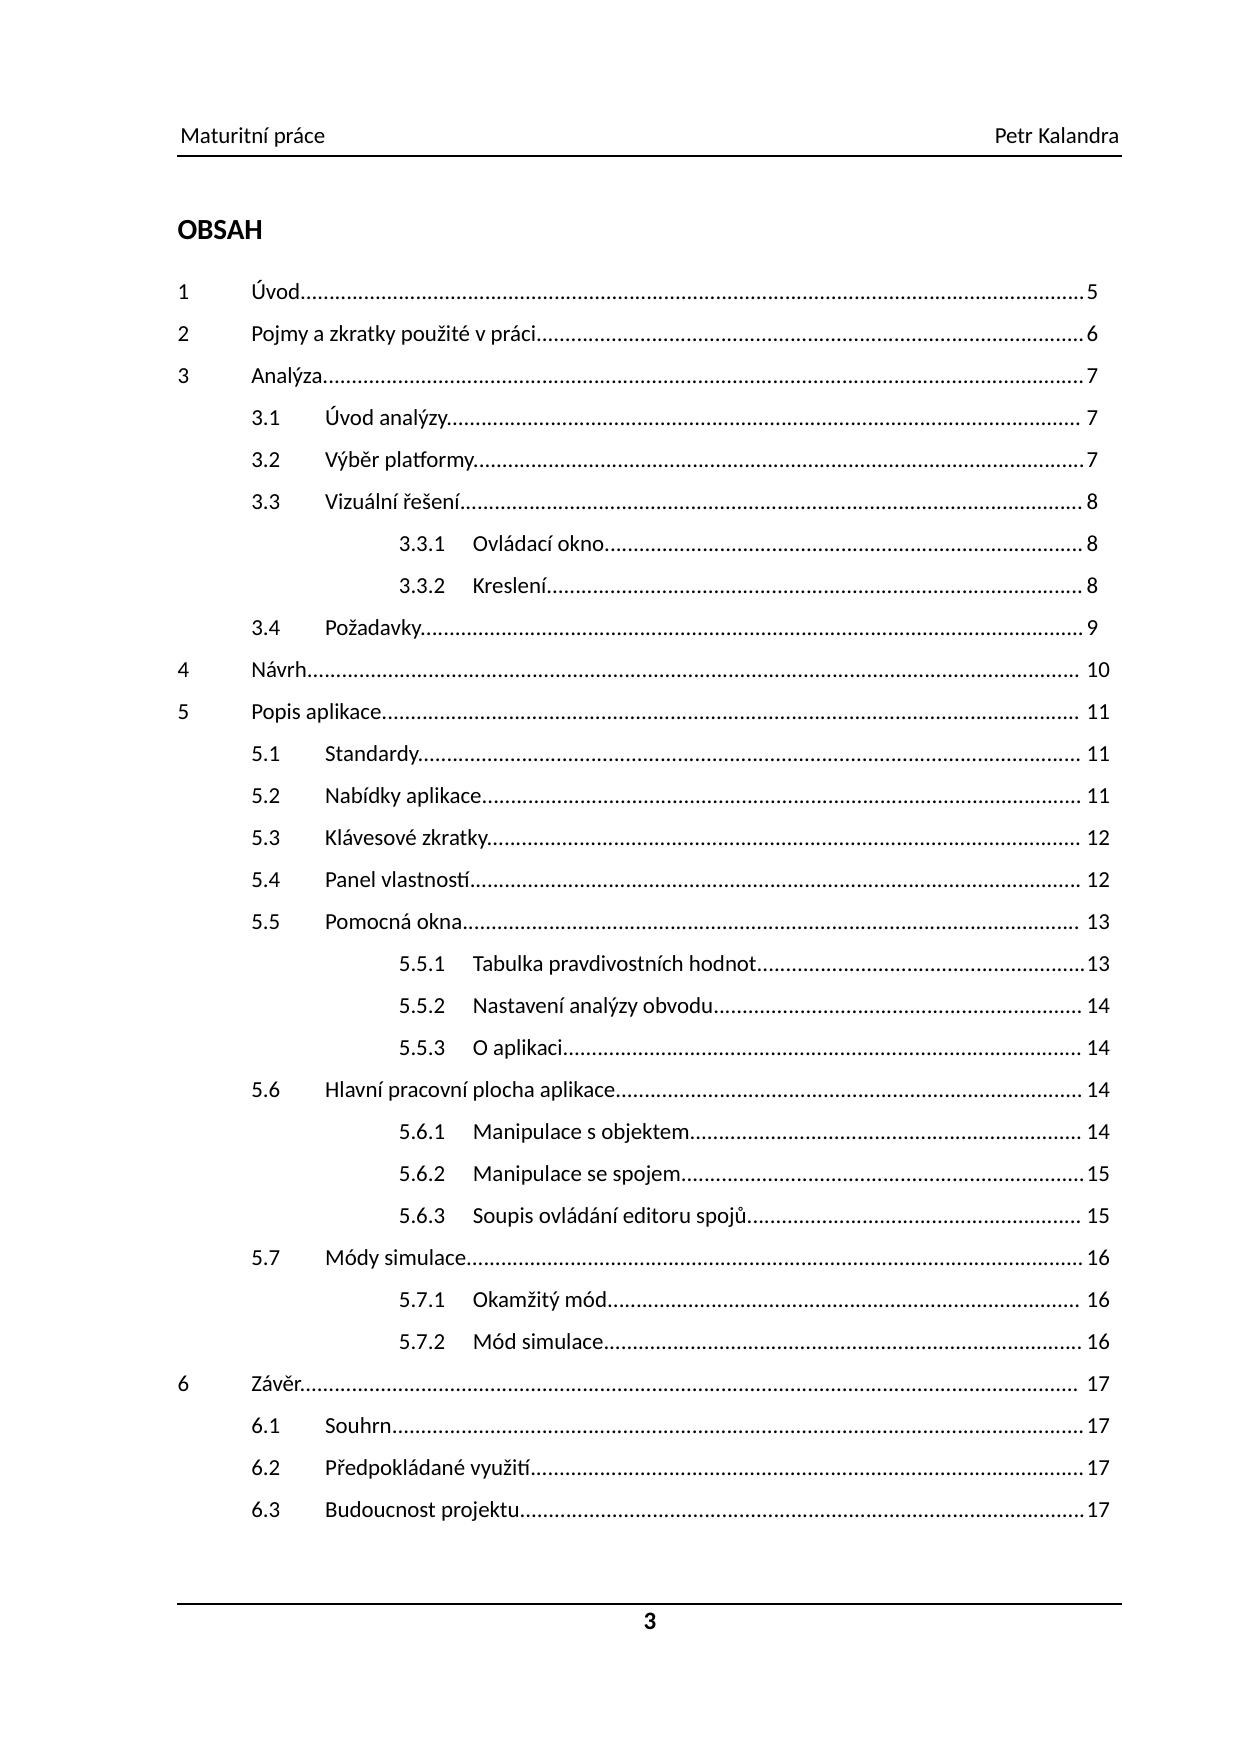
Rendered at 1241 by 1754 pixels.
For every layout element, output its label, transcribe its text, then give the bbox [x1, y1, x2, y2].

table_header 5 6 7 7 7 8 8 8 9 10 11 11 11 12 12 13 13 14 14 14 14 15 15 16 16 16 17 17 17 17 [1086, 278, 1122, 1535]
subtitle OBSAH [177, 211, 1122, 247]
table_header 1 Úvod........................................................................................................................................ 2 Pojmy a zkratky použité v práci............................................................................................... 3 Analýza.................................................................................................................................... 3.1 Úvod analýzy.............................................................................................................. 3.2 Výběr platformy.......................................................................................................... 3.3 Vizuální řešení............................................................................................................ 3.3.1 Ovládací okno................................................................................... 3.3.2 Kreslení............................................................................................. 3.4 Požadavky................................................................................................................... 4 Návrh...................................................................................................................................... 5 Popis aplikace......................................................................................................................... 5.1 Standardy................................................................................................................... 5.2 Nabídky aplikace........................................................................................................ 5.3 Klávesové zkratky....................................................................................................... 5.4 Panel vlastností.......................................................................................................... 5.5 Pomocná okna........................................................................................................... 5.5.1 Tabulka pravdivostních hodnot......................................................... 5.5.2 Nastavení analýzy obvodu................................................................ 5.5.3 O aplikaci.......................................................................................... 5.6 Hlavní pracovní plocha aplikace................................................................................. 5.6.1 Manipulace s objektem.................................................................... 5.6.2 Manipulace se spojem...................................................................... 5.6.3 Soupis ovládání editoru spojů.......................................................... 5.7 Módy simulace........................................................................................................... 5.7.1 Okamžitý mód.................................................................................. 5.7.2 Mód simulace................................................................................... 6 Závěr....................................................................................................................................... 6.1 Souhrn........................................................................................................................ 6.2 Předpokládané využití................................................................................................ 6.3 Budoucnost projektu.................................................................................................. [177, 278, 1086, 1535]
